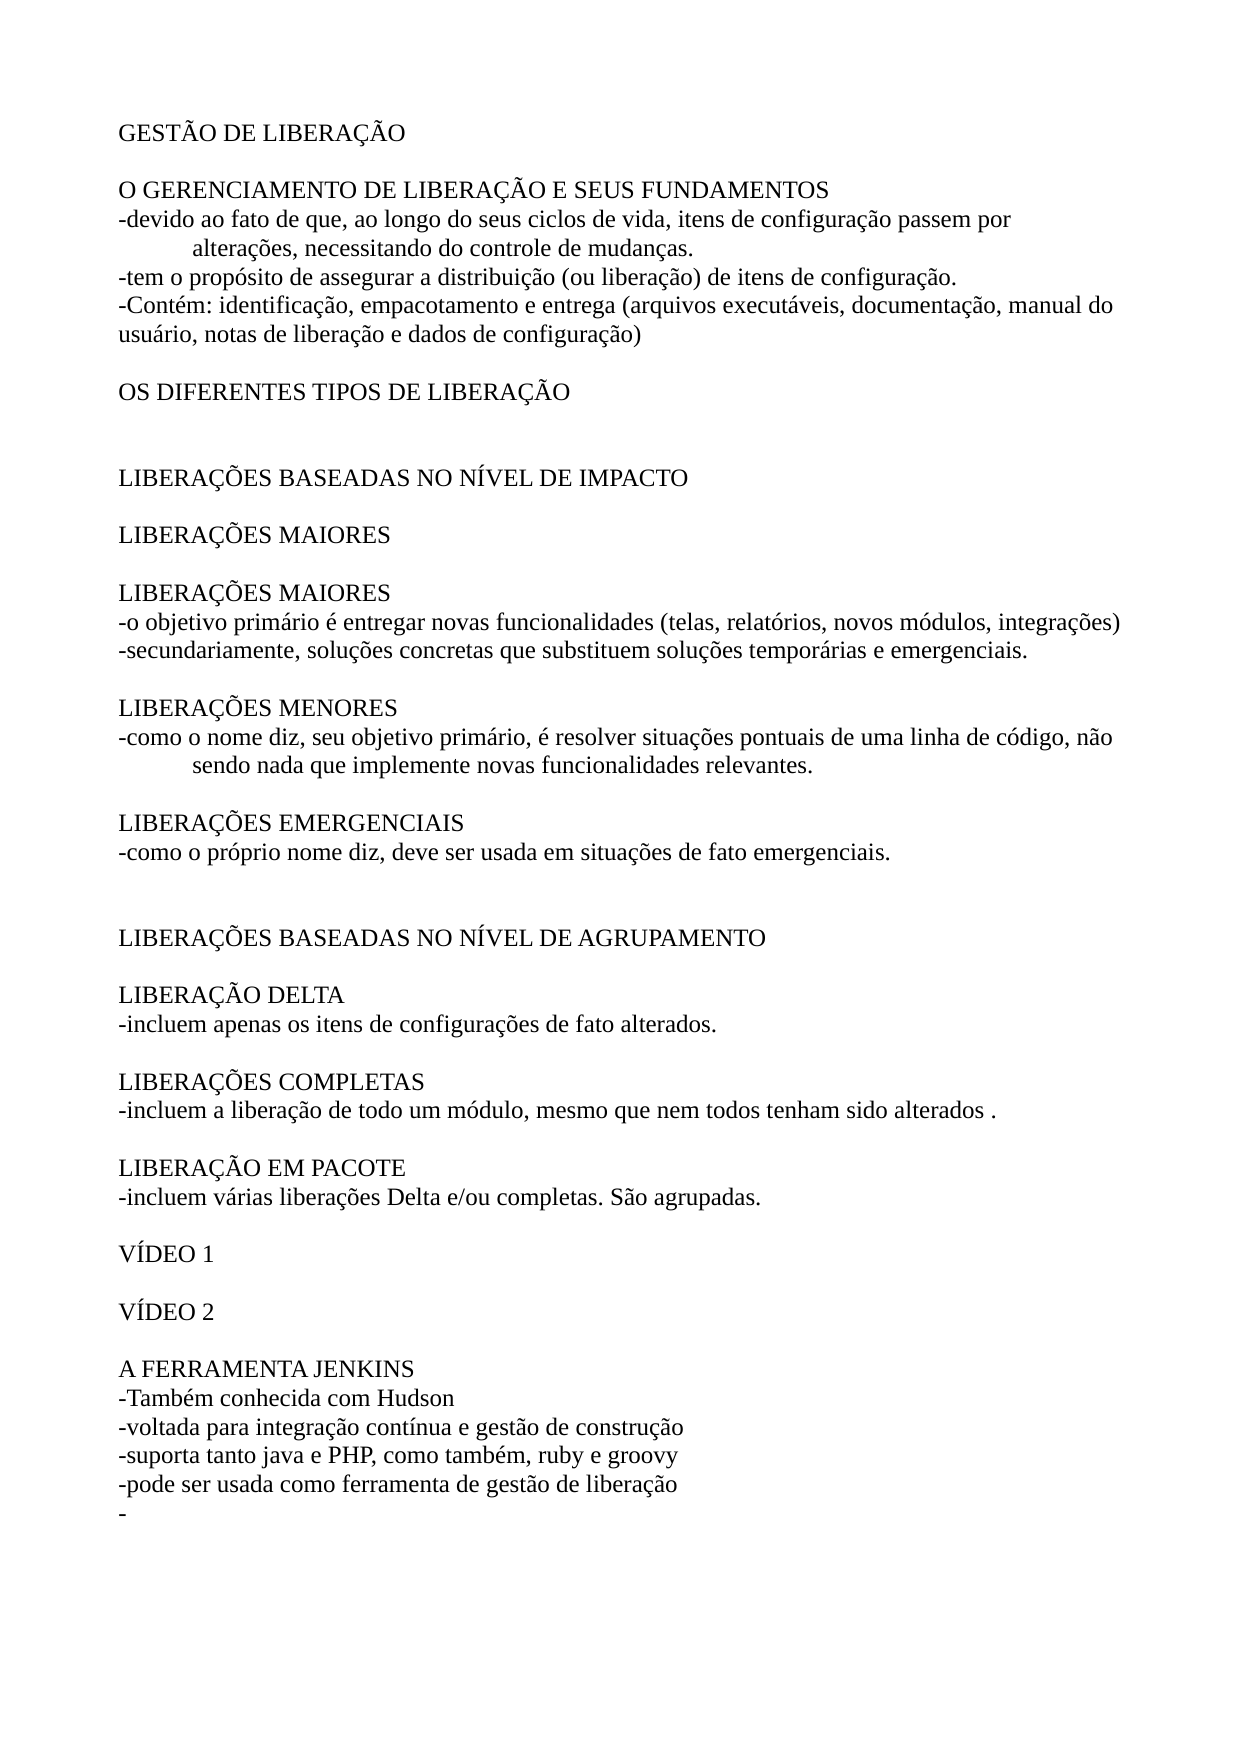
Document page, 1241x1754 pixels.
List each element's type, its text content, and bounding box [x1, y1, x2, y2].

text A FERRAMENTA JENKINS [118, 1354, 1122, 1383]
text OS DIFERENTES TIPOS DE LIBERAÇÃO [118, 377, 1122, 406]
text -o objetivo primário é entregar novas funcionalidades (telas, relatórios, novos módulos, integrações) [118, 607, 1122, 636]
text VÍDEO 2 [118, 1297, 1122, 1326]
text LIBERAÇÕES EMERGENCIAIS [118, 808, 1122, 837]
text -pode ser usada como ferramenta de gestão de liberação [118, 1469, 1122, 1498]
text LIBERAÇÕES BASEADAS NO NÍVEL DE AGRUPAMENTO [118, 923, 1122, 952]
text LIBERAÇÕES BASEADAS NO NÍVEL DE IMPACTO [118, 463, 1122, 492]
text -suporta tanto java e PHP, como também, ruby e groovy [118, 1441, 1122, 1469]
text -incluem apenas os itens de configurações de fato alterados. [118, 1009, 1122, 1038]
text -como o nome diz, seu objetivo primário, é resolver situações pontuais de uma linha de código, não sendo nada que implemente novas funcionalidades relevantes. [118, 722, 1122, 779]
text -Também conhecida com Hudson [118, 1383, 1122, 1412]
text -devido ao fato de que, ao longo do seus ciclos de vida, itens de configuração passem por alterações, necessitando do controle de mudanças. [118, 204, 1122, 262]
text -tem o propósito de assegurar a distribuição (ou liberação) de itens de configuração. [118, 262, 1122, 291]
text LIBERAÇÃO EM PACOTE [118, 1153, 1122, 1182]
text - [118, 1498, 1122, 1527]
text -incluem a liberação de todo um módulo, mesmo que nem todos tenham sido alterados . [118, 1096, 1122, 1124]
text -incluem várias liberações Delta e/ou completas. São agrupadas. [118, 1182, 1122, 1211]
text -como o próprio nome diz, deve ser usada em situações de fato emergenciais. [118, 837, 1122, 866]
text LIBERAÇÃO DELTA [118, 981, 1122, 1009]
text GESTÃO DE LIBERAÇÃO [118, 118, 1122, 147]
text -secundariamente, soluções concretas que substituem soluções temporárias e emergenciais. [118, 636, 1122, 664]
text LIBERAÇÕES MAIORES [118, 521, 1122, 549]
text -Contém: identificação, empacotamento e entrega (arquivos executáveis, documentação, manual do usuário, notas de liberação e dados de configuração) [118, 291, 1122, 348]
text VÍDEO 1 [118, 1239, 1122, 1268]
text O GERENCIAMENTO DE LIBERAÇÃO E SEUS FUNDAMENTOS [118, 176, 1122, 204]
text LIBERAÇÕES MAIORES [118, 578, 1122, 607]
text -voltada para integração contínua e gestão de construção [118, 1412, 1122, 1441]
text LIBERAÇÕES COMPLETAS [118, 1067, 1122, 1096]
text LIBERAÇÕES MENORES [118, 693, 1122, 722]
